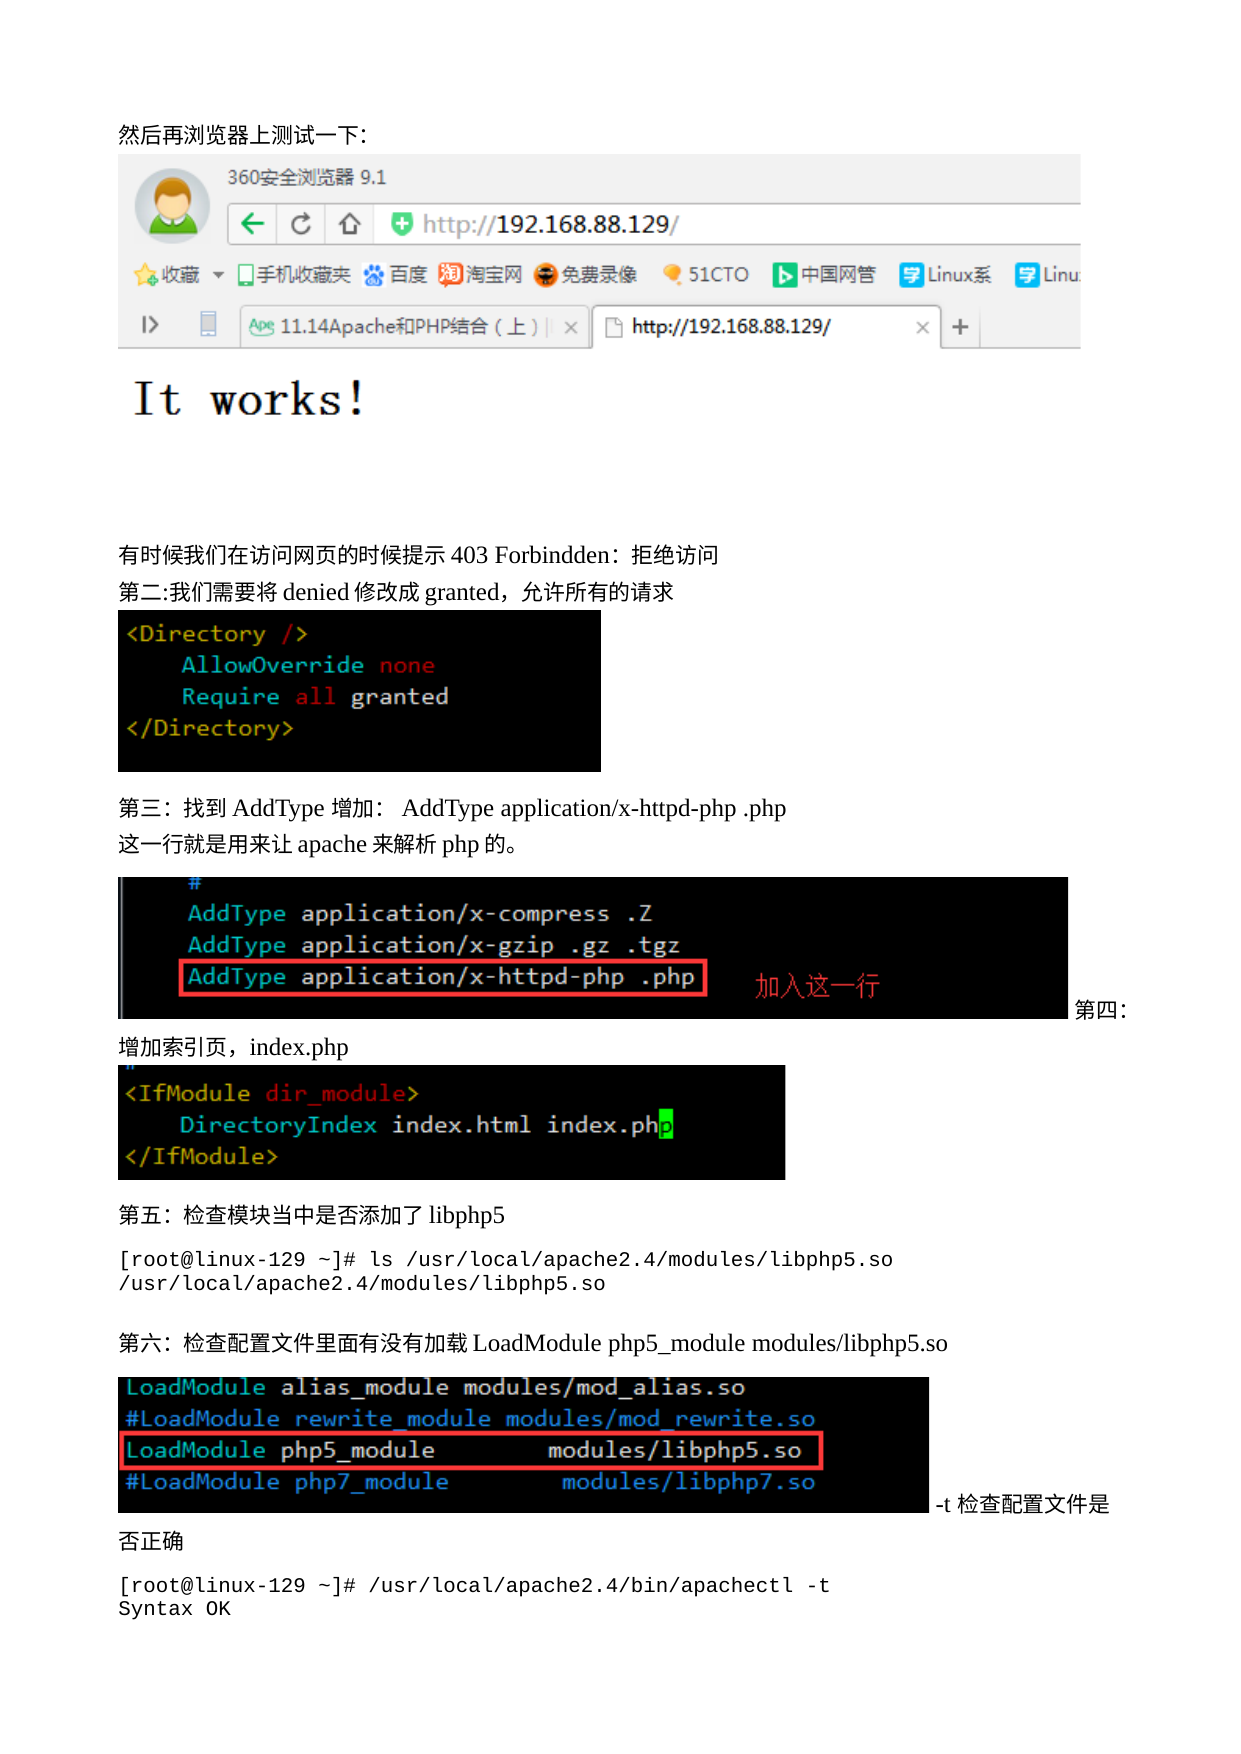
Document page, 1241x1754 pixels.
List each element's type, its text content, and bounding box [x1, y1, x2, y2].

text 第五：检查模块当中是否添加了libphp5 [118, 1198, 1122, 1230]
text 然后再浏览器上测试一下： [118, 118, 1122, 520]
text -t 检查配置文件是否正确 [118, 1377, 1122, 1556]
text 第三：找到AddType 增加： AddType application/x-httpd-php .php 这一行就是用来让apache来解析php的。 [118, 791, 1122, 859]
picture [118, 877, 1069, 1019]
picture [118, 1377, 930, 1513]
text 第六：检查配置文件里面有没有加载LoadModule php5_module modules/libphp5.so [118, 1326, 1122, 1358]
text 第四：增加索引页，index.php [118, 878, 1122, 1179]
text [root@linux-129 ~]# ls /usr/local/apache2.4/modules/libphp5.so [118, 1249, 1122, 1273]
picture [118, 154, 1081, 520]
picture [118, 610, 601, 772]
picture [118, 1065, 786, 1180]
text [root@linux-129 ~]# /usr/local/apache2.4/bin/apachectl -t [118, 1575, 1122, 1598]
text Syntax OK [118, 1598, 1122, 1622]
text /usr/local/apache2.4/modules/libphp5.so [118, 1273, 1122, 1297]
text 有时候我们在访问网页的时候提示403 Forbindden：拒绝访问 第二:我们需要将denied修改成granted，允许所有的请求 [118, 538, 1122, 772]
